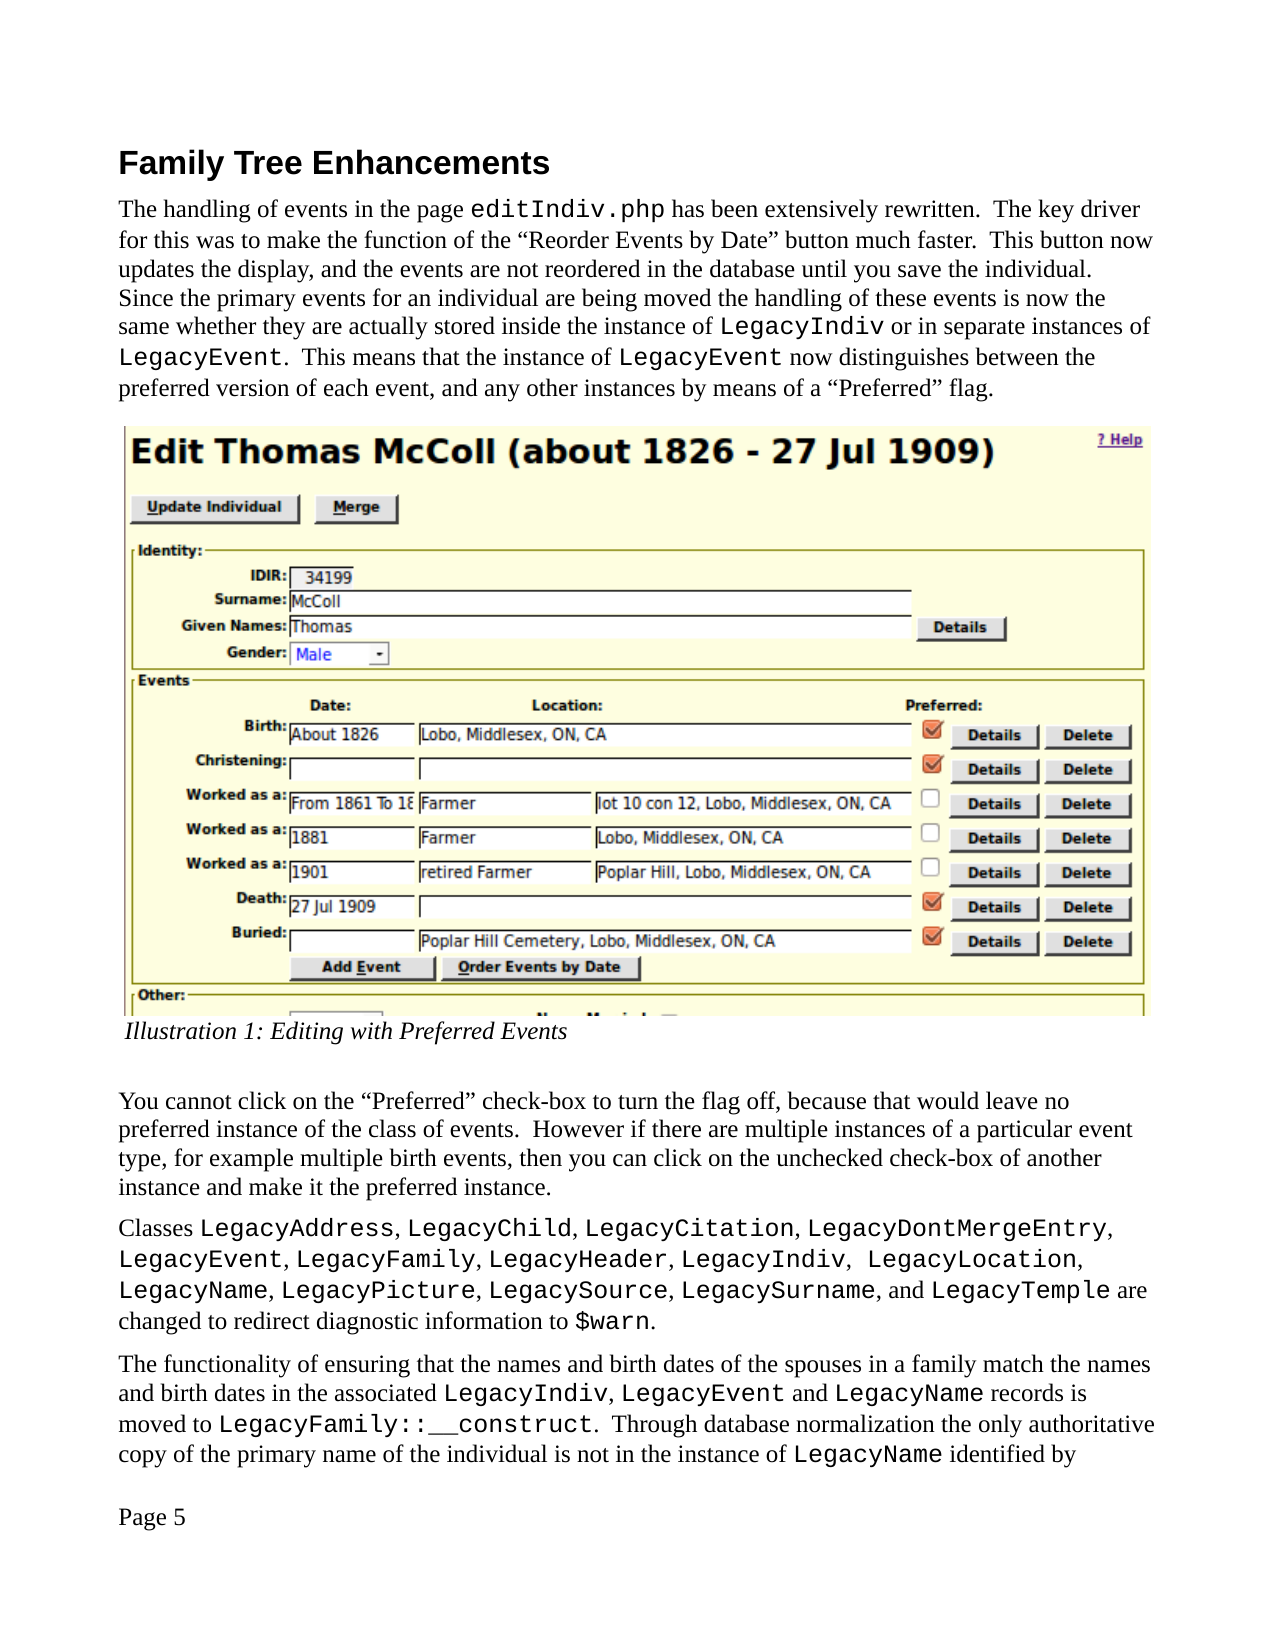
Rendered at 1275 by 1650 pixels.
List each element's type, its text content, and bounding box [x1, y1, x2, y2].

text The handling of events in the page editIndiv.php has been extensively rewritten. The key driver for this was to make the function of the “Reorder Events by Date” button much faster. This button now updates the display, and the events are not reordered in the database until you save the individual. Since the primary events for an individual are being moved the handling of these events is now the same whether they are actually stored inside the instance of LegacyIndiv or in separate instances of LegacyEvent. This means that the instance of LegacyEvent now distinguishes between the preferred version of each event, and any other instances by means of a “Preferred” flag. [118, 194, 1157, 402]
picture [124, 426, 1151, 1016]
text Classes LegacyAddress, LegacyChild, LegacyCitation, LegacyDontMergeEntry, LegacyEvent, LegacyFamily, LegacyHeader, LegacyIndiv, LegacyLocation, LegacyName, LegacyPicture, LegacySource, LegacySurname, and LegacyTemple are changed to redirect diagnostic information to $warn. [118, 1213, 1157, 1337]
text You cannot click on the “Preferred” check-box to turn the flag off, because that would leave no preferred instance of the class of events. However if there are multiple instances of a particular event type, for example multiple birth events, then you can click on the unchecked check-box of another instance and make it the preferred instance. [118, 1086, 1157, 1201]
subtitle Family Tree Enhancements [118, 143, 1157, 182]
text The functionality of ensuring that the names and birth dates of the spouses in a family match the names and birth dates in the associated LegacyIndiv, LegacyEvent and LegacyName records is moved to LegacyFamily::__construct. Through database normalization the only authoritative copy of the primary name of the individual is not in the instance of LegacyName identified by [118, 1349, 1157, 1470]
text Illustration 1: Editing with Preferred Events [124, 1016, 1151, 1044]
